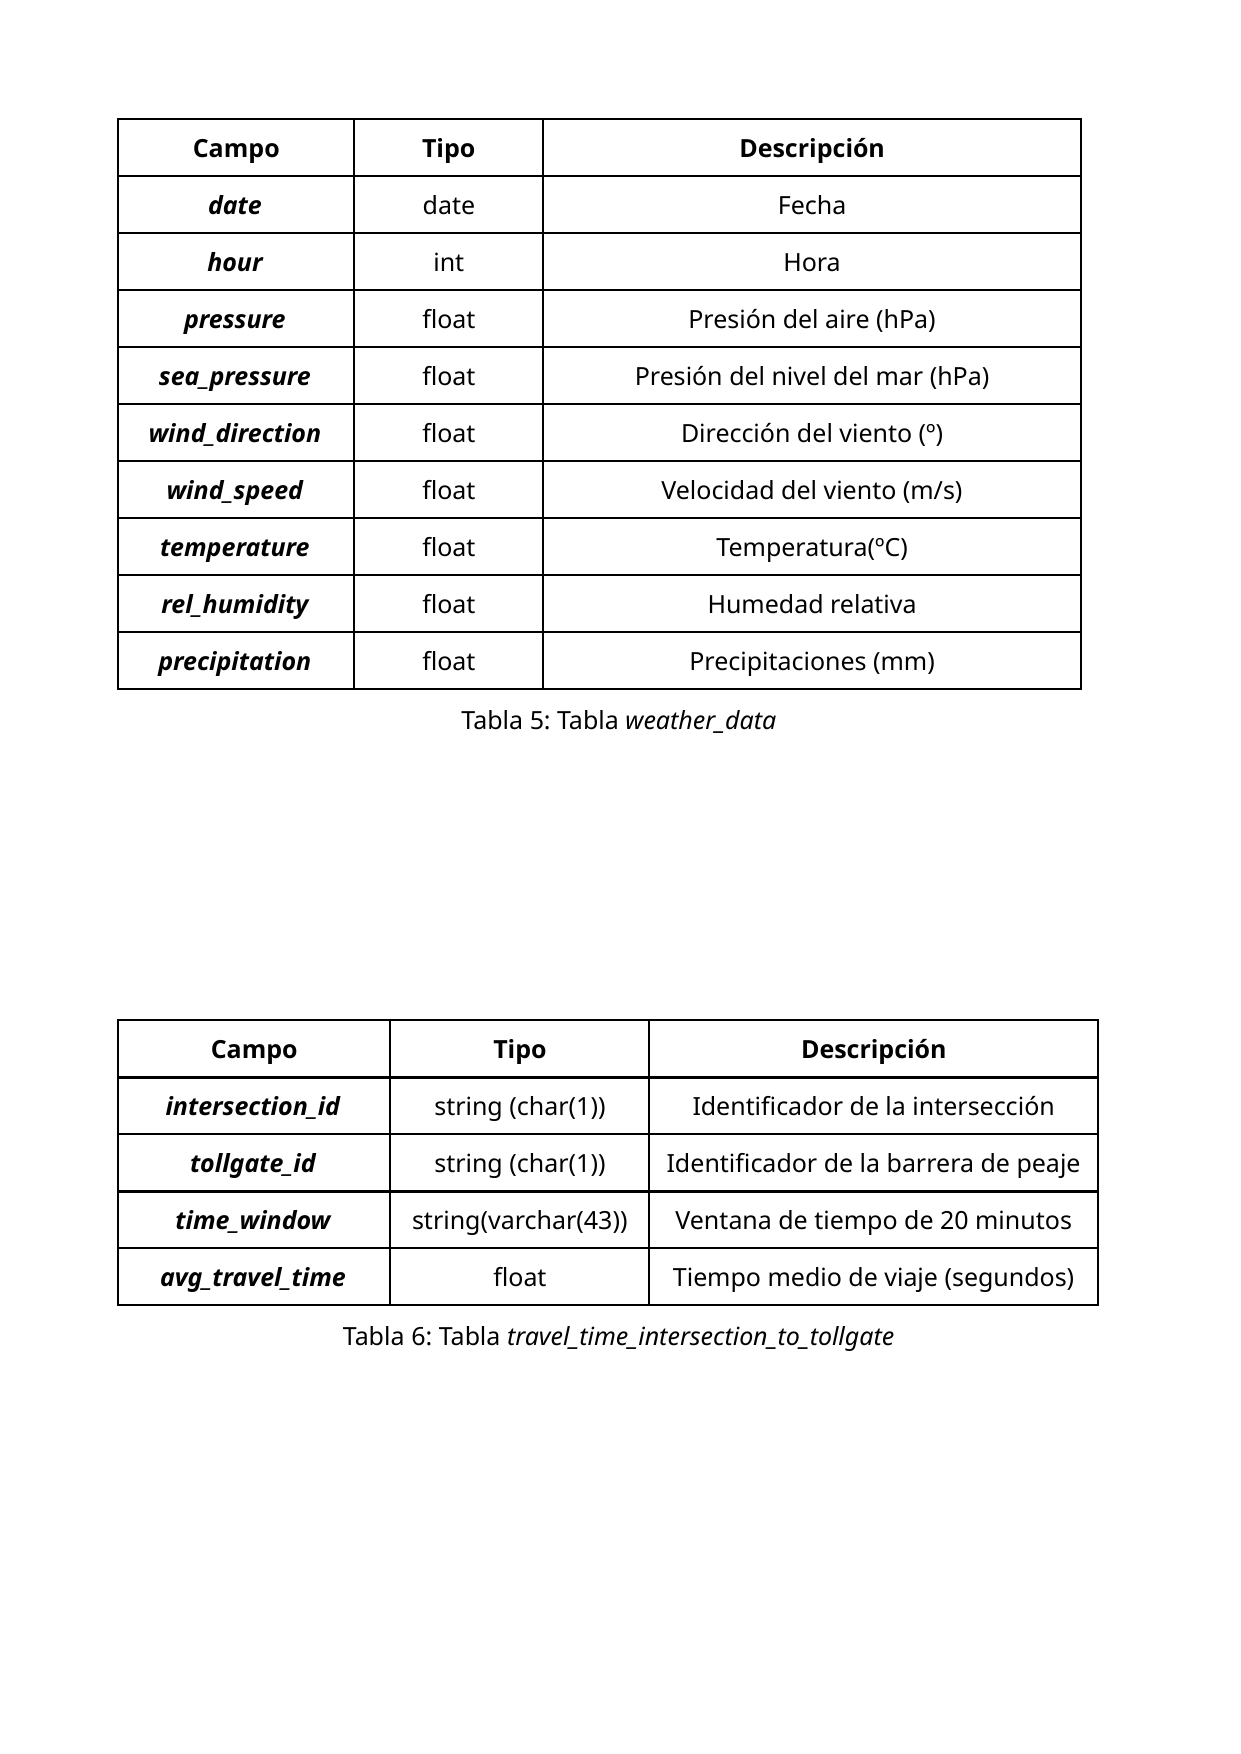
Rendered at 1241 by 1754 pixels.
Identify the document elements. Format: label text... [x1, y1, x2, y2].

table_cell intersection_id [119, 1079, 389, 1133]
table_cell float [355, 519, 542, 574]
table_cell temperature [119, 519, 353, 574]
table_cell Tiempo medio de viaje (segundos) [650, 1249, 1097, 1304]
table_cell float [355, 291, 542, 346]
table_header Tipo [355, 120, 542, 175]
table_header Descripción [544, 120, 1080, 175]
table_cell Identificador de la intersección [650, 1079, 1097, 1133]
table_cell hour [119, 234, 353, 289]
table_cell Presión del aire (hPa) [544, 291, 1080, 346]
table_cell precipitation [119, 633, 353, 688]
table_cell float [391, 1249, 648, 1304]
table_cell Identificador de la barrera de peaje [650, 1135, 1097, 1190]
table_cell date [119, 177, 353, 232]
table_header Campo [119, 1021, 389, 1076]
table_cell time_window [119, 1193, 389, 1247]
table_cell string(varchar(43)) [391, 1193, 648, 1247]
table_cell float [355, 462, 542, 517]
table_cell Dirección del viento (º) [544, 405, 1080, 460]
table_cell float [355, 576, 542, 631]
table_cell Hora [544, 234, 1080, 289]
table_cell tollgate_id [119, 1135, 389, 1190]
table_cell string (char(1)) [391, 1079, 648, 1133]
table_cell Precipitaciones (mm) [544, 633, 1080, 688]
table_header Campo [119, 120, 353, 175]
text Tabla 5: Tabla weather_data [118, 702, 1122, 737]
table_cell avg_travel_time [119, 1249, 389, 1304]
table_cell float [355, 633, 542, 688]
table_cell pressure [119, 291, 353, 346]
table_cell wind_direction [119, 405, 353, 460]
table_cell rel_humidity [119, 576, 353, 631]
table_cell Temperatura(ºC) [544, 519, 1080, 574]
text Tabla 6: Tabla travel_time_intersection_to_tollgate [118, 1319, 1122, 1353]
table_header Tipo [391, 1021, 648, 1076]
table_cell Humedad relativa [544, 576, 1080, 631]
table_header Descripción [650, 1021, 1097, 1076]
table_cell date [355, 177, 542, 232]
table_cell Velocidad del viento (m/s) [544, 462, 1080, 517]
table_cell string (char(1)) [391, 1135, 648, 1190]
table_cell Presión del nivel del mar (hPa) [544, 348, 1080, 403]
table_cell float [355, 405, 542, 460]
table_cell wind_speed [119, 462, 353, 517]
table_cell Ventana de tiempo de 20 minutos [650, 1193, 1097, 1247]
table_cell int [355, 234, 542, 289]
table_cell sea_pressure [119, 348, 353, 403]
table_cell float [355, 348, 542, 403]
table_cell Fecha [544, 177, 1080, 232]
